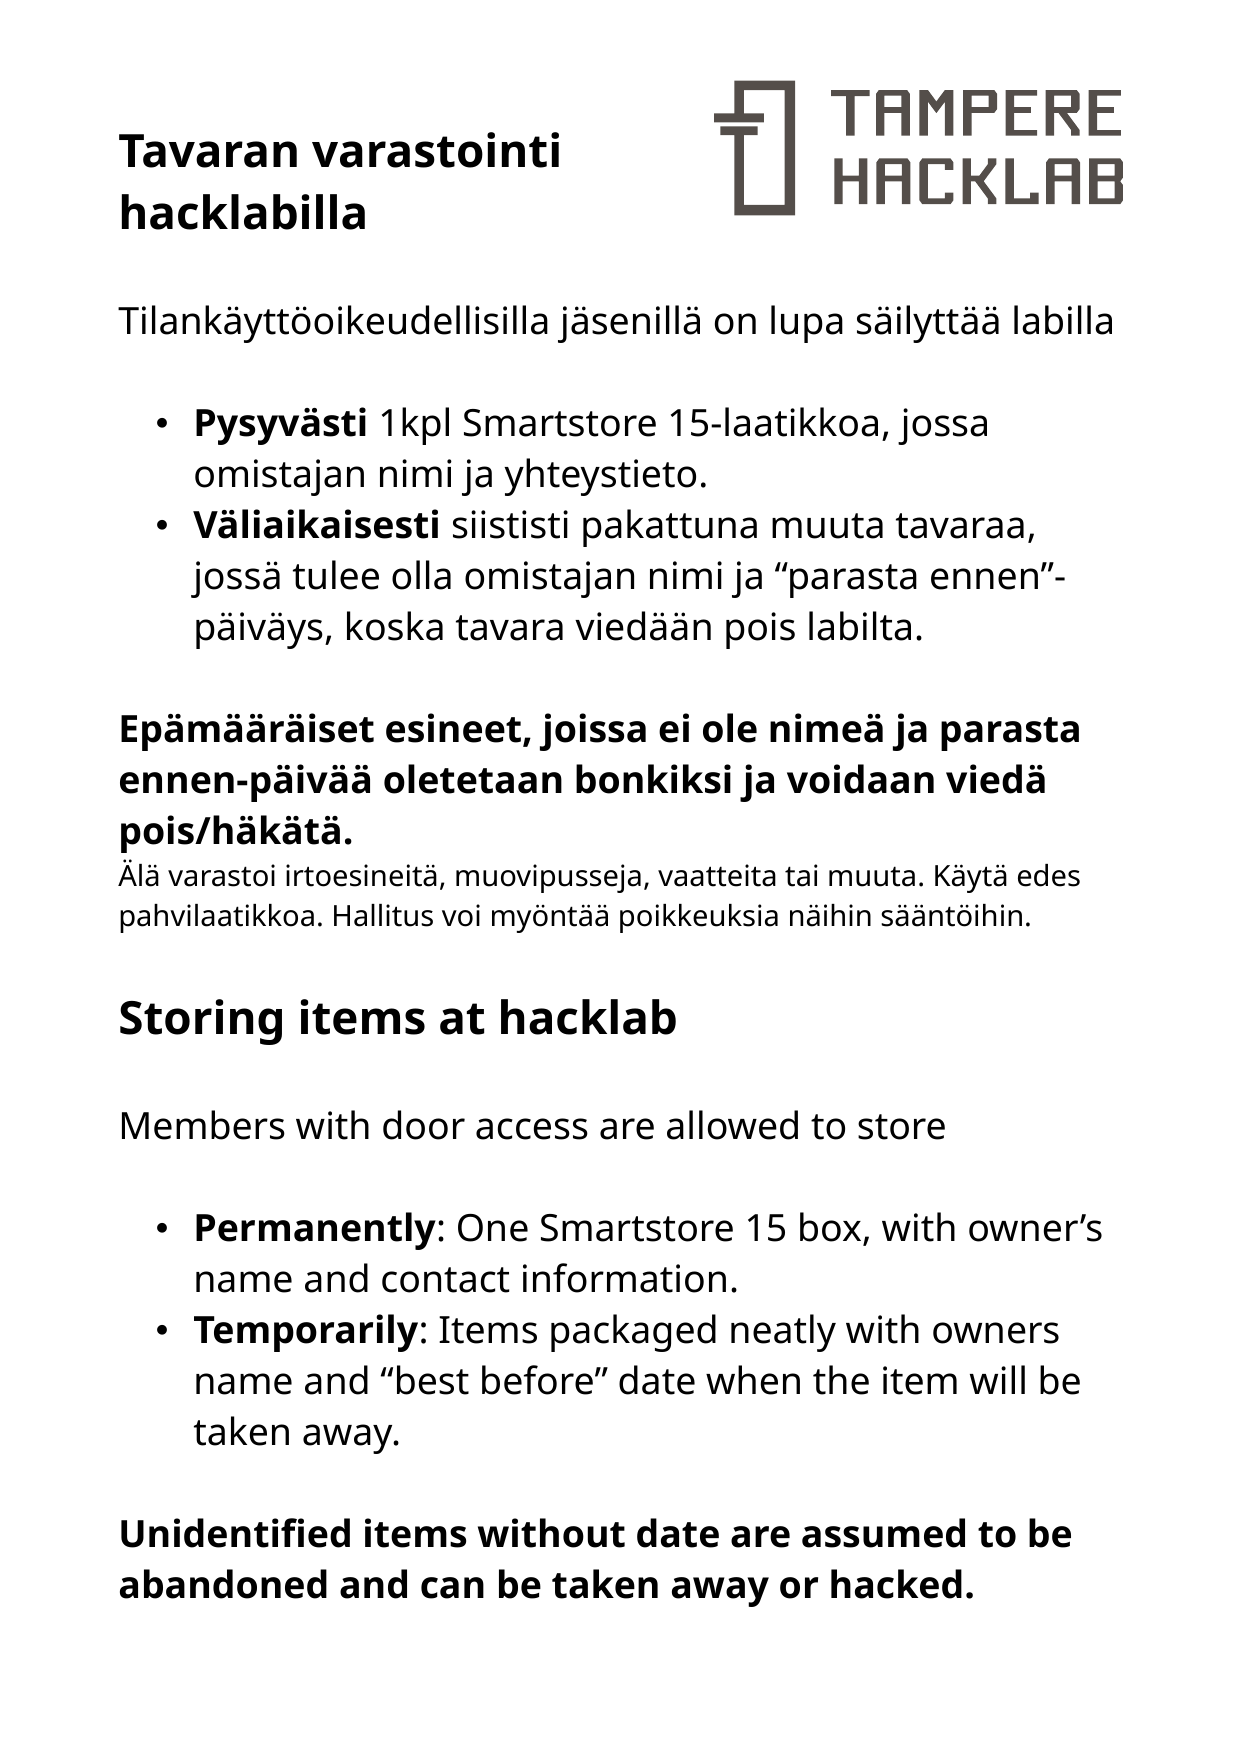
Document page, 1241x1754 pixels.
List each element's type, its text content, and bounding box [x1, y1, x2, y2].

text Tilankäyttöoikeudellisilla jäsenillä on lupa säilyttää labilla [118, 294, 1122, 345]
text Tavaran varastointi hacklabilla [118, 118, 1122, 243]
text Älä varastoi irtoesineitä, muovipusseja, vaatteita tai muuta. Käytä edes pahvilaatikkoa. Hallitus voi myöntää poikkeuksia näihin sääntöihin. [118, 855, 1122, 935]
text Epämääräiset esineet, joissa ei ole nimeä ja parasta ennen-päivää oletetaan bonkiksi ja voidaan viedä pois/häkätä. [118, 702, 1122, 855]
list Pysyvästi 1kpl Smartstore 15-laatikkoa, jossa omistajan nimi ja yhteystieto. [156, 396, 1122, 498]
text Members with door access are allowed to store [118, 1099, 1122, 1150]
text Storing items at hacklab [118, 986, 1122, 1048]
list Permanently: One Smartstore 15 box, with owner’s name and contact information. [156, 1201, 1122, 1303]
list Temporarily: Items packaged neatly with owners name and “best before” date when the item will be taken away. [156, 1303, 1122, 1457]
text Unidentified items without date are assumed to be abandoned and can be taken away or hacked. [118, 1508, 1122, 1610]
list Väliaikaisesti siististi pakattuna muuta tavaraa, jossä tulee olla omistajan nimi ja “parasta ennen”-päiväys, koska tavara viedään pois labilta. [156, 498, 1122, 651]
